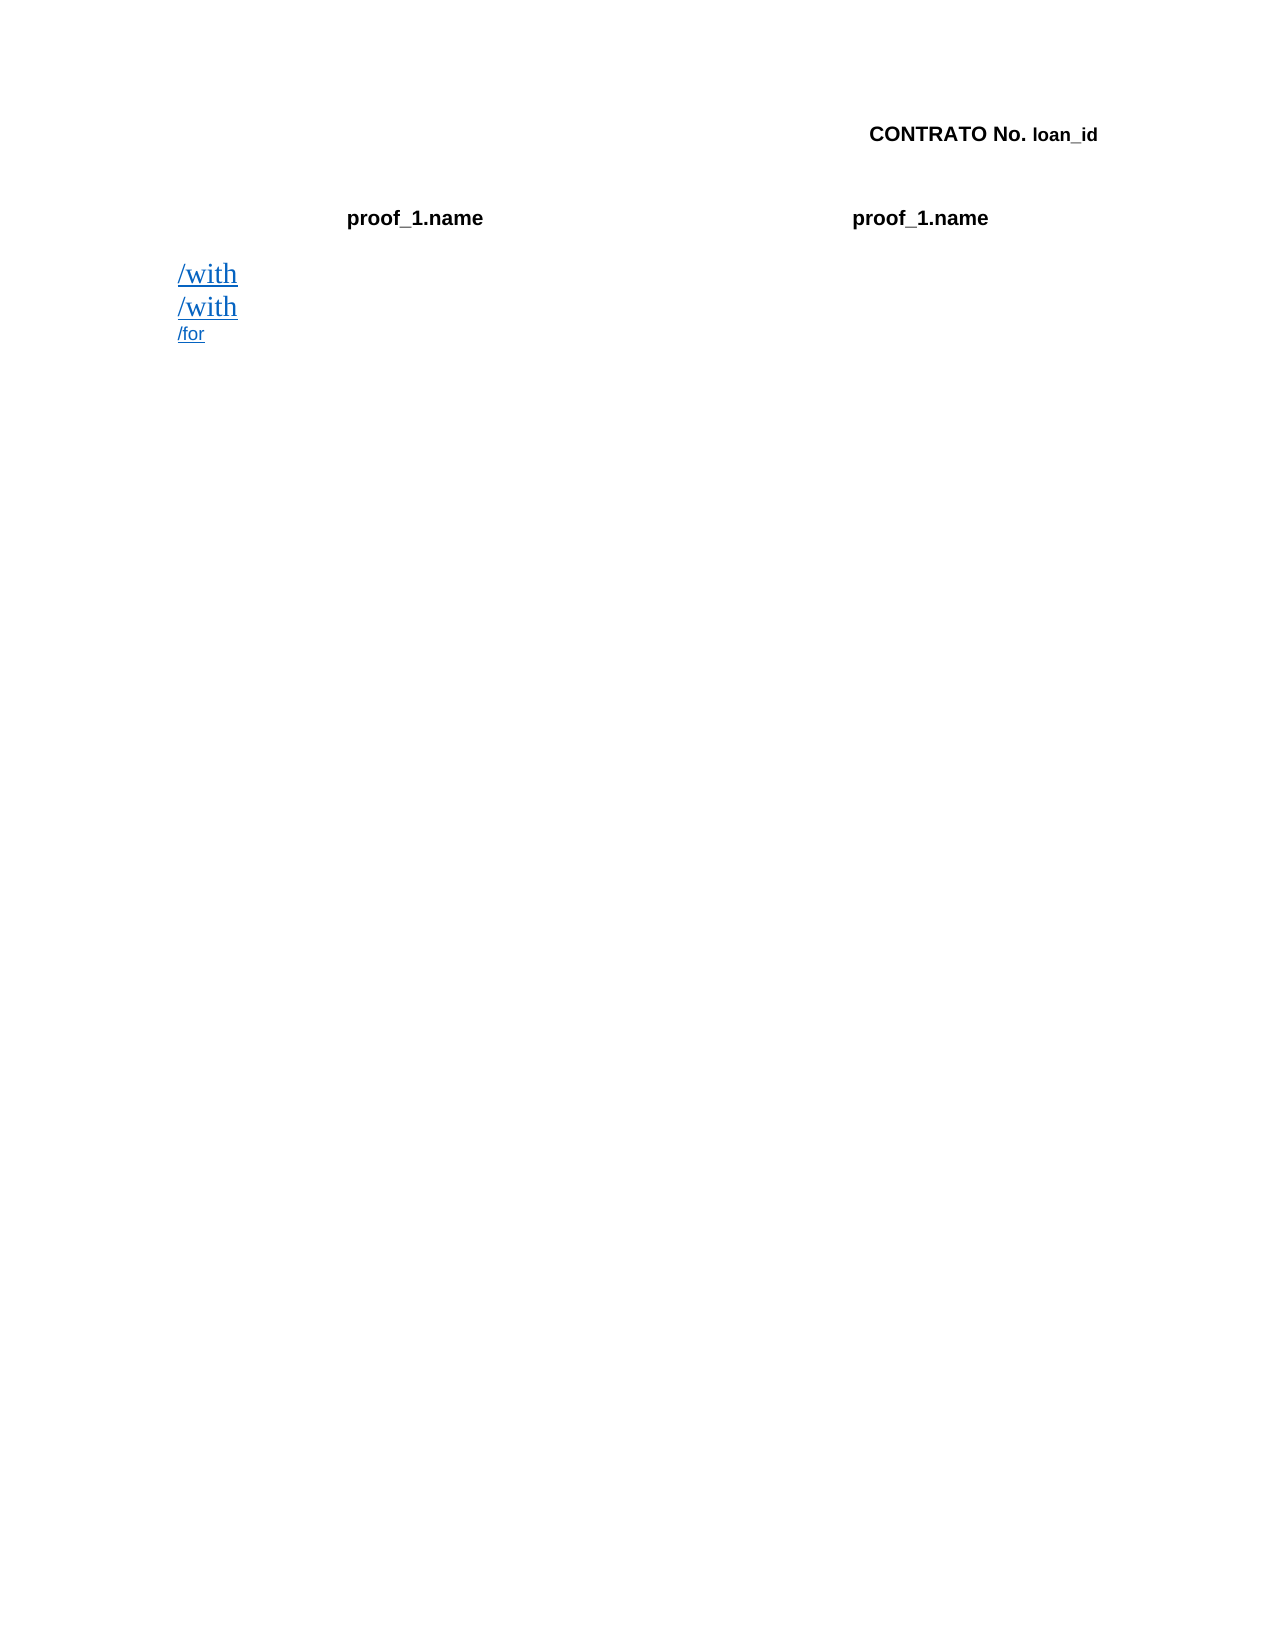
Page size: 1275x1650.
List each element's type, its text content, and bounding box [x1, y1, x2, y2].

text /with [177, 289, 1098, 323]
text /with [177, 256, 1098, 289]
text /for [177, 323, 1077, 344]
table_header proof_1.name [181, 179, 682, 256]
table_header proof_1.name [682, 179, 1191, 256]
